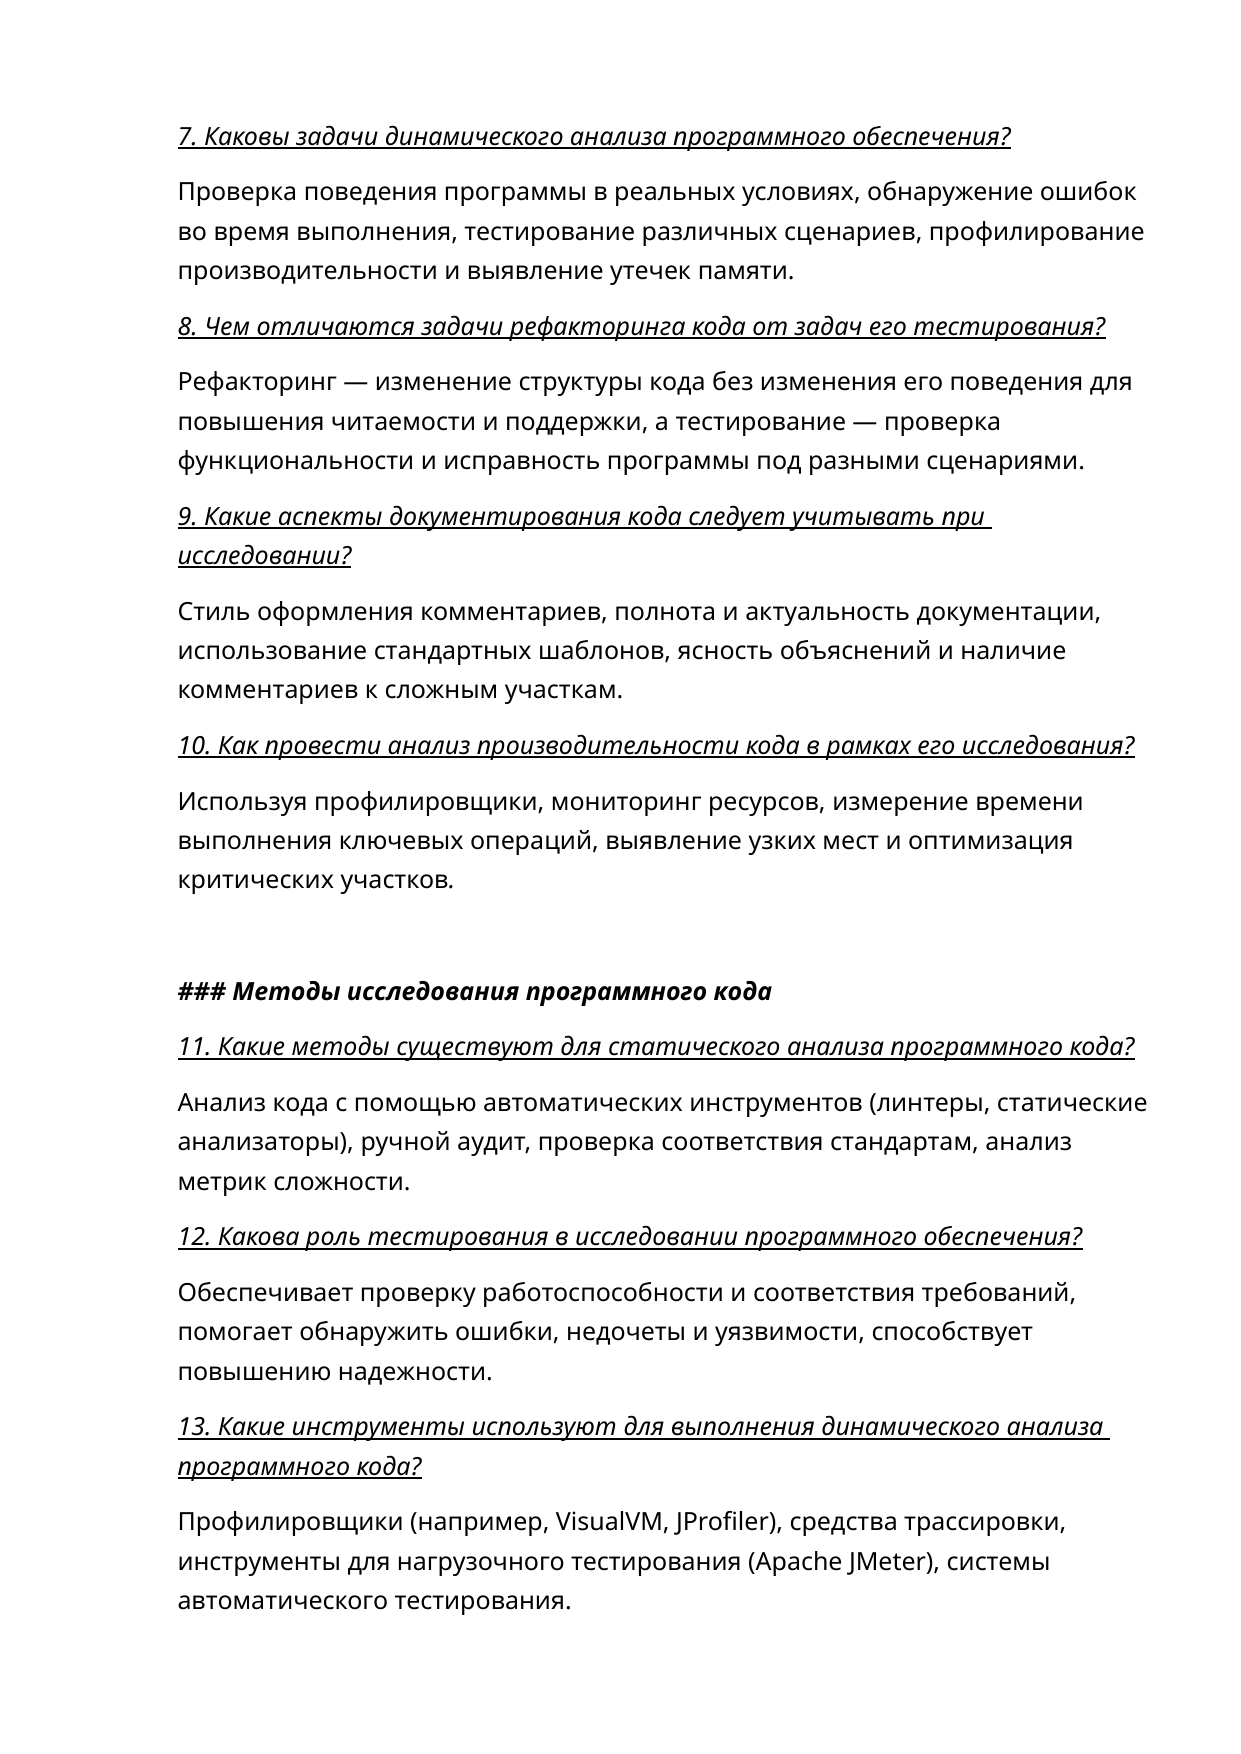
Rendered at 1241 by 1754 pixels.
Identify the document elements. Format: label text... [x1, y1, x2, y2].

text Обеспечивает проверку работоспособности и соответствия требований, помогает обнаружить ошибки, недочеты и уязвимости, способствует повышению надежности. [177, 1275, 1152, 1387]
text ### Методы исследования программного кода [177, 973, 1152, 1007]
text 13. Какие инструменты используют для выполнения динамического анализа программного кода? [177, 1409, 1152, 1482]
text Рефакторинг — изменение структуры кода без изменения его поведения для повышения читаемости и поддержки, а тестирование — проверка функциональности и исправность программы под разными сценариями. [177, 364, 1152, 476]
text 7. Каковы задачи динамического анализа программного обеспечения? [177, 118, 1152, 152]
text Используя профилировщики, мониторинг ресурсов, измерение времени выполнения ключевых операций, выявление узких мест и оптимизация критических участков. [177, 783, 1152, 896]
text 11. Какие методы существуют для статического анализа программного кода? [177, 1029, 1152, 1063]
text Проверка поведения программы в реальных условиях, обнаружение ошибок во время выполнения, тестирование различных сценариев, профилирование производительности и выявление утечек памяти. [177, 174, 1152, 286]
text 8. Чем отличаются задачи рефакторинга кода от задач его тестирования? [177, 308, 1152, 342]
text Анализ кода с помощью автоматических инструментов (линтеры, статические анализаторы), ручной аудит, проверка соответствия стандартам, анализ метрик сложности. [177, 1085, 1152, 1197]
text 10. Как провести анализ производительности кода в рамках его исследования? [177, 727, 1152, 761]
text Стиль оформления комментариев, полнота и актуальность документации, использование стандартных шаблонов, ясность объяснений и наличие комментариев к сложным участкам. [177, 593, 1152, 706]
text Профилировщики (например, VisualVM, JProfiler), средства трассировки, инструменты для нагрузочного тестирования (Apache JMeter), системы автоматического тестирования. [177, 1504, 1152, 1616]
text 9. Какие аспекты документирования кода следует учитывать при исследовании? [177, 498, 1152, 571]
text 12. Какова роль тестирования в исследовании программного обеспечения? [177, 1219, 1152, 1253]
